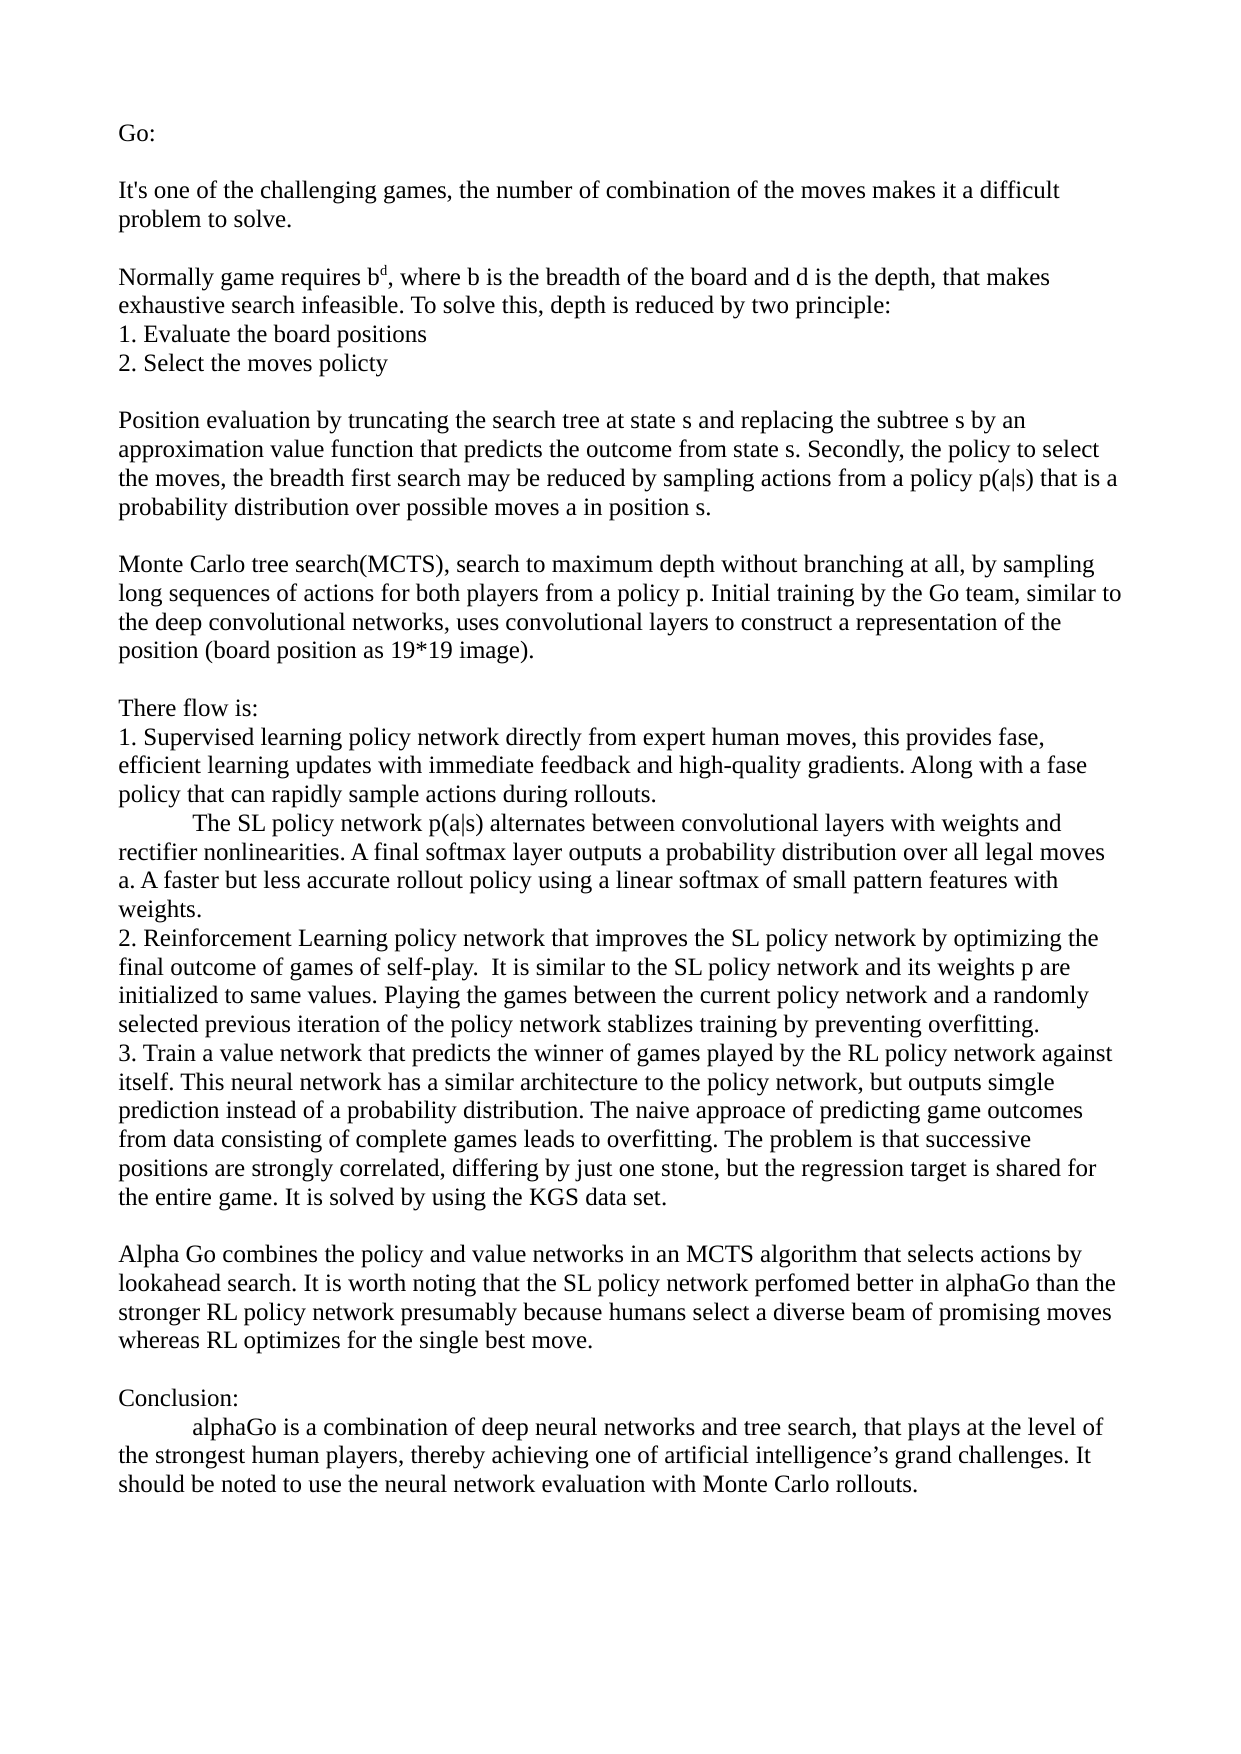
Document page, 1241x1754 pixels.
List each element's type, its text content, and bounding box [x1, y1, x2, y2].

text 1. Evaluate the board positions [118, 319, 1122, 348]
text Alpha Go combines the policy and value networks in an MCTS algorithm that selects actions by lookahead search. It is worth noting that the SL policy network perfomed better in alphaGo than the stronger RL policy network presumably because humans select a diverse beam of promising moves whereas RL optimizes for the single best move. [118, 1239, 1122, 1354]
text Normally game requires bd, where b is the breadth of the board and d is the depth, that makes exhaustive search infeasible. To solve this, depth is reduced by two principle: [118, 262, 1122, 319]
text The SL policy network p(a|s) alternates between convolutional layers with weights and rectifier nonlinearities. A final softmax layer outputs a probability distribution over all legal moves a. A faster but less accurate rollout policy using a linear softmax of small pattern features with weights. [118, 808, 1122, 923]
text There flow is: [118, 693, 1122, 722]
text Monte Carlo tree search(MCTS), search to maximum depth without branching at all, by sampling long sequences of actions for both players from a policy p. Initial training by the Go team, similar to the deep convolutional networks, uses convolutional layers to construct a representation of the position (board position as 19*19 image). [118, 549, 1122, 664]
text 3. Train a value network that predicts the winner of games played by the RL policy network against itself. This neural network has a similar architecture to the policy network, but outputs simgle prediction instead of a probability distribution. The naive approace of predicting game outcomes from data consisting of complete games leads to overfitting. The problem is that successive positions are strongly correlated, differing by just one stone, but the regression target is shared for the entire game. It is solved by using the KGS data set. [118, 1038, 1122, 1211]
text alphaGo is a combination of deep neural networks and tree search, that plays at the level of the strongest human players, thereby achieving one of artificial intelligence’s grand challenges. It should be noted to use the neural network evaluation with Monte Carlo rollouts. [118, 1412, 1122, 1498]
text Conclusion: [118, 1383, 1122, 1412]
text Go: [118, 118, 1122, 147]
text Position evaluation by truncating the search tree at state s and replacing the subtree s by an approximation value function that predicts the outcome from state s. Secondly, the policy to select the moves, the breadth first search may be reduced by sampling actions from a policy p(a|s) that is a probability distribution over possible moves a in position s. [118, 406, 1122, 521]
text 2. Reinforcement Learning policy network that improves the SL policy network by optimizing the final outcome of games of self-play. It is similar to the SL policy network and its weights p are initialized to same values. Playing the games between the current policy network and a randomly selected previous iteration of the policy network stablizes training by preventing overfitting. [118, 923, 1122, 1038]
text It's one of the challenging games, the number of combination of the moves makes it a difficult problem to solve. [118, 176, 1122, 233]
text 2. Select the moves policty [118, 348, 1122, 377]
text 1. Supervised learning policy network directly from expert human moves, this provides fase, efficient learning updates with immediate feedback and high-quality gradients. Along with a fase policy that can rapidly sample actions during rollouts. [118, 722, 1122, 808]
